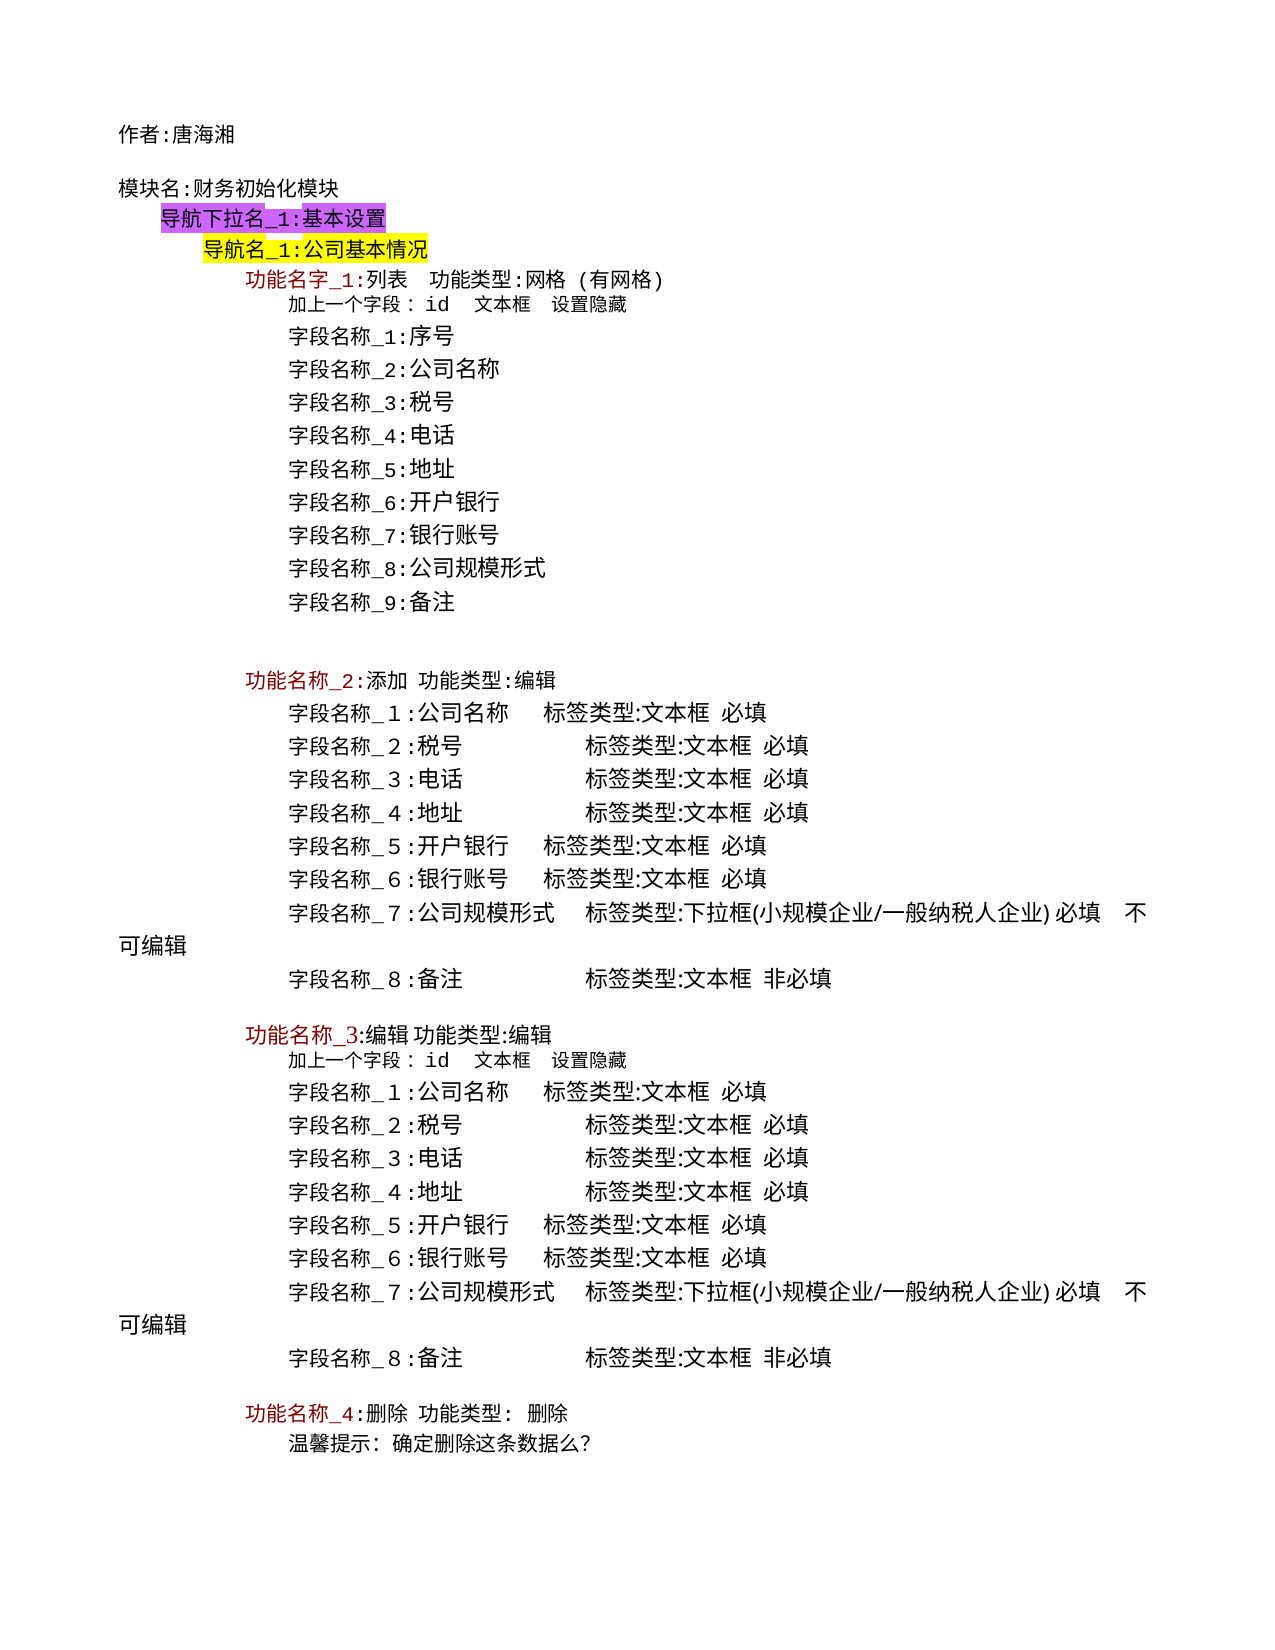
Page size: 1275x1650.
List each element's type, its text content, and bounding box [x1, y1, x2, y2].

text 字段名称_８:备注 标签类型:文本框 非必填 [118, 1340, 1157, 1373]
text 字段名称_３:电话 标签类型:文本框 必填 [118, 761, 1157, 794]
text 字段名称_７:公司规模形式 标签类型:下拉框(小规模企业/一般纳税人企业) 必填 不可编辑 [118, 1273, 1157, 1340]
text 字段名称_２:税号 标签类型:文本框 必填 [118, 1107, 1157, 1140]
text 字段名称_８:备注 标签类型:文本框 非必填 [118, 961, 1157, 994]
text 字段名称_４:地址 标签类型:文本框 必填 [118, 794, 1157, 828]
text 字段名称_6:开户银行 [118, 484, 1157, 517]
text 加上一个字段 ：id 文本框 设置隐藏 [118, 1050, 1157, 1073]
text 字段名称_１:公司名称 标签类型:文本框 必填 [118, 694, 1157, 728]
text 作者:唐海湘 [118, 118, 1157, 148]
text 功能名称_2:添加 功能类型:编辑 [118, 664, 1157, 694]
text 字段名称_3:税号 [118, 384, 1157, 417]
text 功能名字_1:列表 功能类型:网格 (有网格) [118, 263, 1157, 294]
text 加上一个字段 ：id 文本框 设置隐藏 [118, 294, 1157, 318]
text 导航下拉名_1:基本设置 [118, 203, 1157, 233]
text 字段名称_３:电话 标签类型:文本框 必填 [118, 1140, 1157, 1173]
text 字段名称_8:公司规模形式 [118, 550, 1157, 583]
text 功能名称_3:编辑 功能类型:编辑 [118, 1018, 1157, 1050]
text 字段名称_7:银行账号 [118, 517, 1157, 550]
text 字段名称_１:公司名称 标签类型:文本框 必填 [118, 1073, 1157, 1107]
text 字段名称_４:地址 标签类型:文本框 必填 [118, 1173, 1157, 1207]
text 功能名称_4:删除 功能类型: 删除 [118, 1397, 1157, 1427]
text 字段名称_4:电话 [118, 417, 1157, 451]
text 字段名称_５:开户银行 标签类型:文本框 必填 [118, 1207, 1157, 1240]
text 字段名称_1:序号 [118, 318, 1157, 351]
text 导航名_1:公司基本情况 [118, 233, 1157, 263]
text 模块名:财务初始化模块 [118, 172, 1157, 203]
text 字段名称_６:银行账号 标签类型:文本框 必填 [118, 861, 1157, 894]
text 字段名称_２:税号 标签类型:文本框 必填 [118, 728, 1157, 761]
text 字段名称_５:开户银行 标签类型:文本框 必填 [118, 828, 1157, 861]
text 温馨提示：确定删除这条数据么？ [118, 1427, 1157, 1458]
text 字段名称_2:公司名称 [118, 351, 1157, 384]
text 字段名称_9:备注 [118, 583, 1157, 617]
text 字段名称_5:地址 [118, 451, 1157, 484]
text 字段名称_６:银行账号 标签类型:文本框 必填 [118, 1240, 1157, 1273]
text 字段名称_７:公司规模形式 标签类型:下拉框(小规模企业/一般纳税人企业) 必填 不可编辑 [118, 894, 1157, 961]
